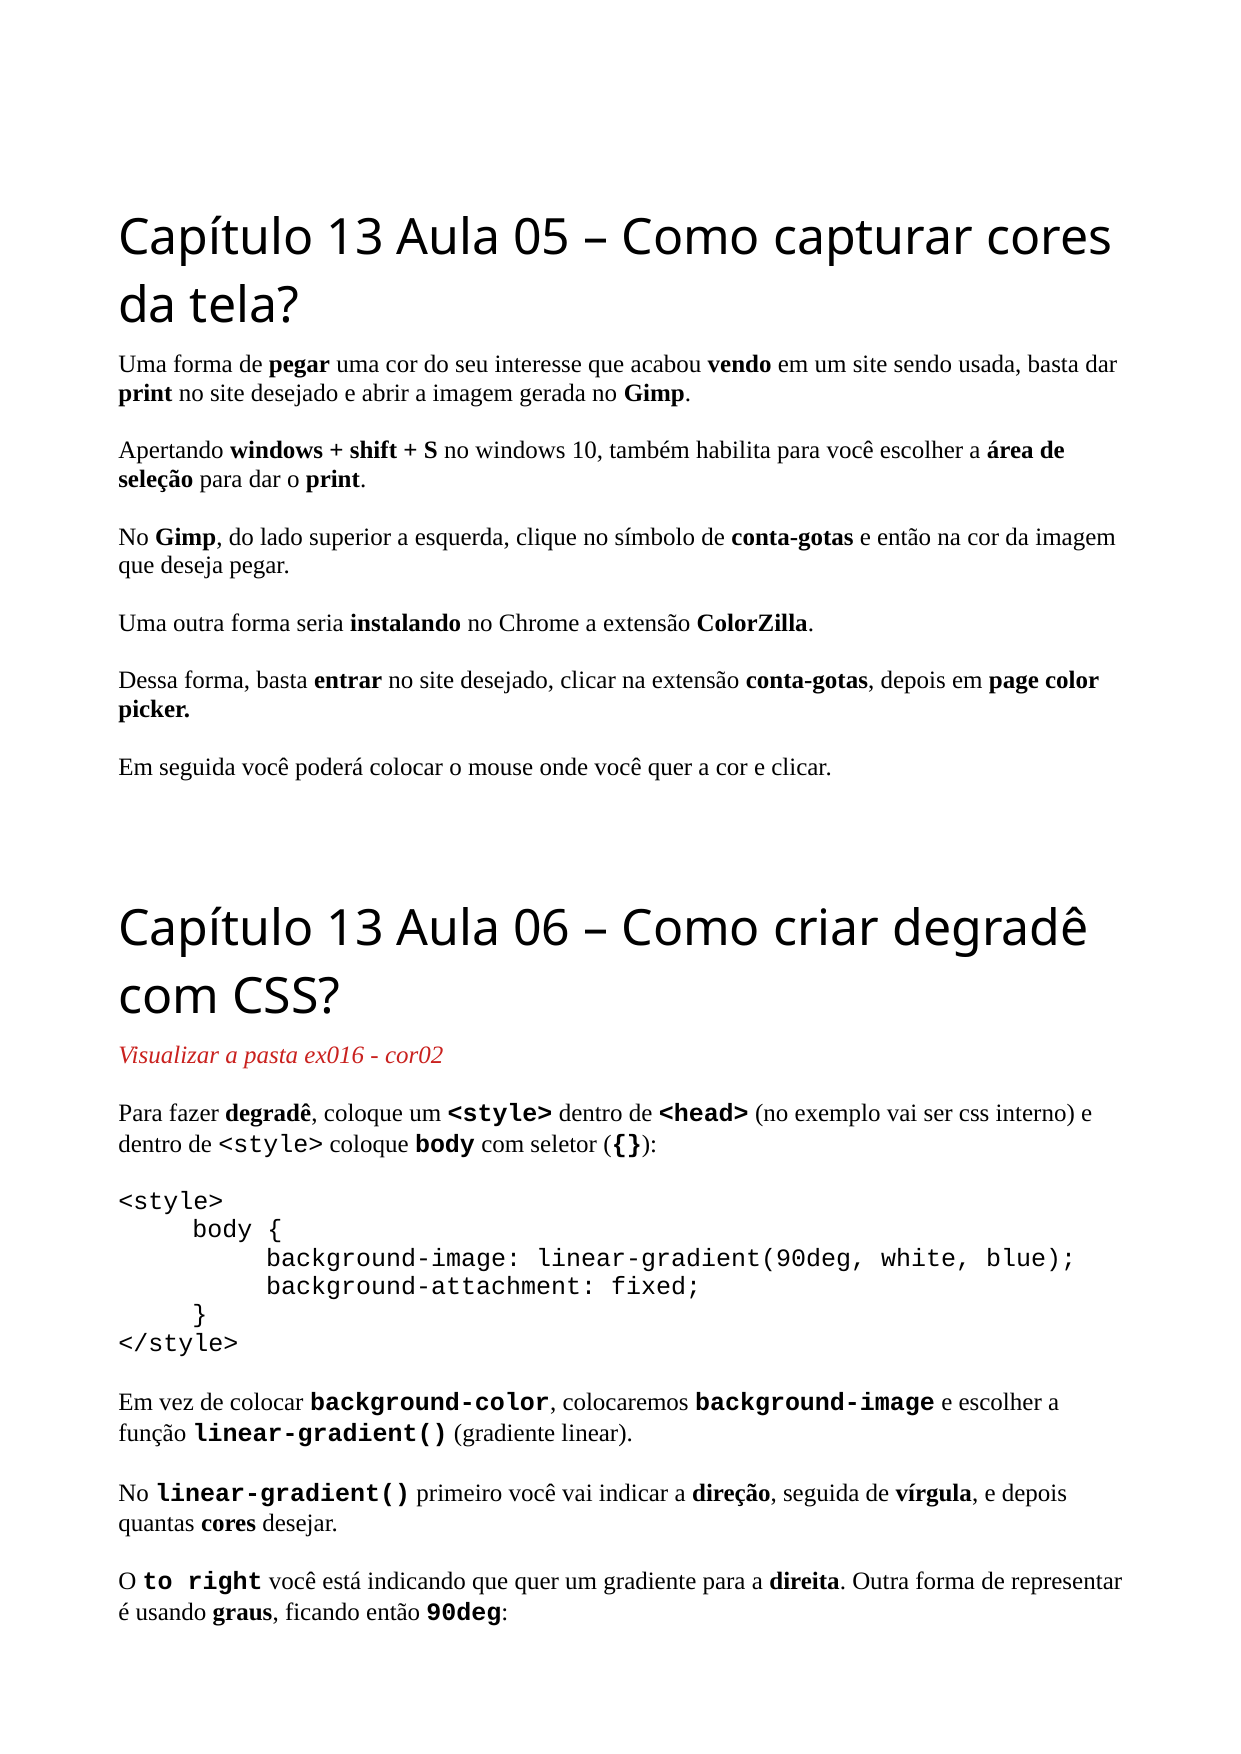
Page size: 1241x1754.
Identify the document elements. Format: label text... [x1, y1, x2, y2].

subtitle Capítulo 13 Aula 05 – Como capturar cores da tela? [118, 201, 1122, 337]
text Em vez de colocar background-color, colocaremos background-image e escolher a função linear-gradient() (gradiente linear). [118, 1387, 1122, 1449]
text Para fazer degradê, coloque um <style> dentro de <head> (no exemplo vai ser css interno) e dentro de <style> coloque body com seletor ({}): [118, 1098, 1122, 1160]
text Visualizar a pasta ex016 - cor02 [118, 1041, 1122, 1069]
text </style> [118, 1330, 1122, 1358]
text No linear-gradient() primeiro você vai indicar a direção, seguida de vírgula, e depois quantas cores desejar. [118, 1478, 1122, 1537]
text body { [118, 1217, 1122, 1245]
text Em seguida você poderá colocar o mouse onde você quer a cor e clicar. [118, 752, 1122, 781]
text Uma forma de pegar uma cor do seu interesse que acabou vendo em um site sendo usada, basta dar print no site desejado e abrir a imagem gerada no Gimp. [118, 349, 1122, 407]
text No Gimp, do lado superior a esquerda, clique no símbolo de conta-gotas e então na cor da imagem que deseja pegar. [118, 522, 1122, 579]
text Apertando windows + shift + S no windows 10, também habilita para você escolher a área de seleção para dar o print. [118, 436, 1122, 493]
text Uma outra forma seria instalando no Chrome a extensão ColorZilla. [118, 608, 1122, 637]
text background-image: linear-gradient(90deg, white, blue); [118, 1245, 1122, 1273]
text Dessa forma, basta entrar no site desejado, clicar na extensão conta-gotas, depois em page color picker. [118, 666, 1122, 723]
subtitle Capítulo 13 Aula 06 – Como criar degradê com CSS? [118, 892, 1122, 1028]
text O to right você está indicando que quer um gradiente para a direita. Outra forma de representar é usando graus, ficando então 90deg: [118, 1566, 1122, 1628]
text } [118, 1302, 1122, 1330]
text background-attachment: fixed; [118, 1273, 1122, 1302]
text <style> [118, 1188, 1122, 1217]
